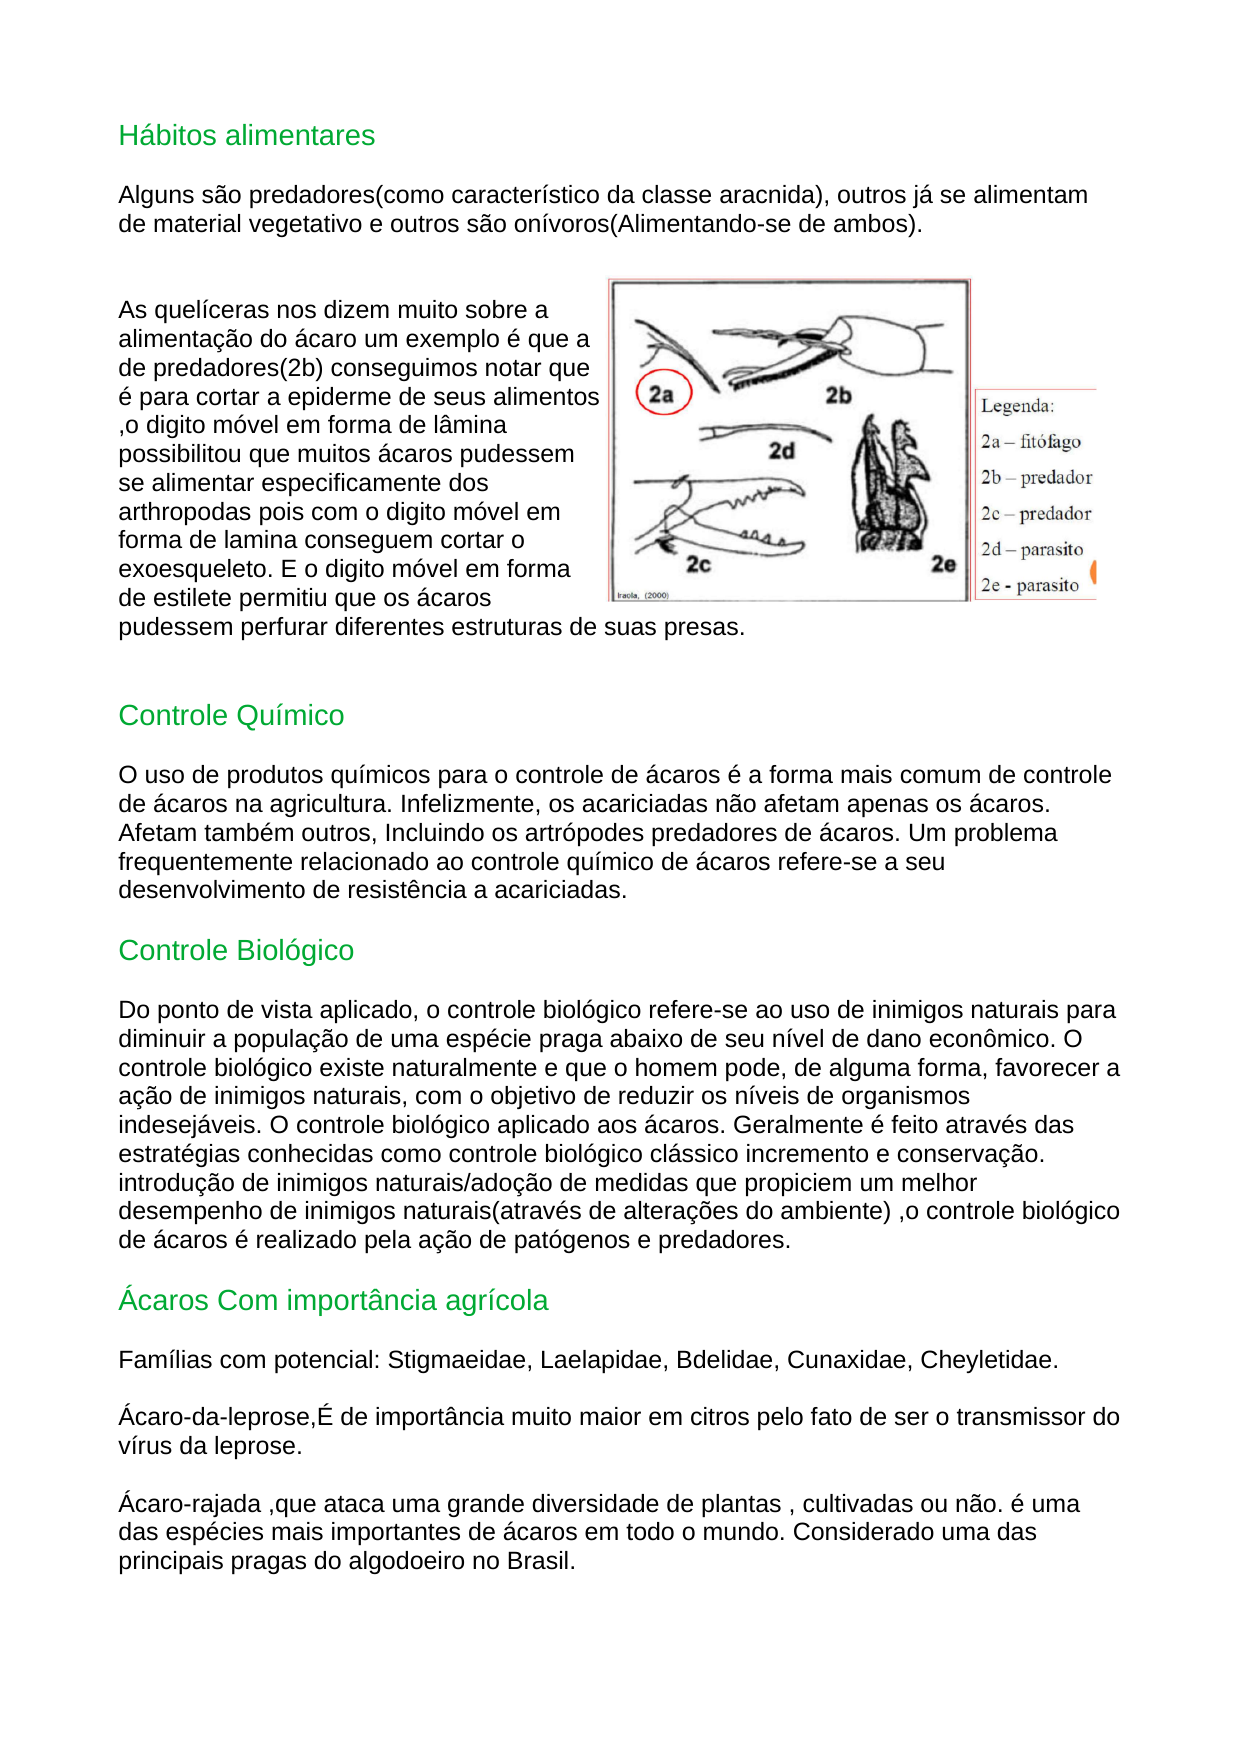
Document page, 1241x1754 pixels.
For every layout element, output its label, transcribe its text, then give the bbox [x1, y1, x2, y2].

text Controle Químico [118, 698, 1122, 731]
text Do ponto de vista aplicado, o controle biológico refere-se ao uso de inimigos naturais para diminuir a população de uma espécie praga abaixo de seu nível de dano econômico. O controle biológico existe naturalmente e que o homem pode, de alguma forma, favorecer a ação de inimigos naturais, com o objetivo de reduzir os níveis de organismos indesejáveis. O controle biológico aplicado aos ácaros. Geralmente é feito através das estratégias conhecidas como controle biológico clássico incremento e conservação. introdução de inimigos naturais/adoção de medidas que propiciem um melhor desempenho de inimigos naturais(através de alterações do ambiente) ,o controle biológico de ácaros é realizado pela ação de patógenos e predadores. [118, 995, 1122, 1254]
text O uso de produtos químicos para o controle de ácaros é a forma mais comum de controle de ácaros na agricultura. Infelizmente, os acariciadas não afetam apenas os ácaros. Afetam também outros, Incluindo os artrópodes predadores de ácaros. Um problema frequentemente relacionado ao controle químico de ácaros refere-se a seu desenvolvimento de resistência a acariciadas. [118, 760, 1122, 904]
picture [605, 275, 1102, 604]
text Ácaro-rajada ,que ataca uma grande diversidade de plantas , cultivadas ou não. é uma das espécies mais importantes de ácaros em todo o mundo. Considerado uma das principais pragas do algodoeiro no Brasil. [118, 1488, 1122, 1575]
text Controle Biológico [118, 933, 1122, 966]
text Famílias com potencial: Stigmaeidae, Laelapidae, Bdelidae, Cunaxidae, Cheyletidae. [118, 1345, 1122, 1373]
text Hábitos alimentares [118, 118, 1122, 152]
text As quelíceras nos dizem muito sobre a alimentação do ácaro um exemplo é que a de predadores(2b) conseguimos notar que é para cortar a epiderme de seus alimentos ,o digito móvel em forma de lâmina possibilitou que muitos ácaros pudessem se alimentar especificamente dos arthropodas pois com o digito móvel em forma de lamina conseguem cortar o exoesqueleto. E o digito móvel em forma de estilete permitiu que os ácaros pudessem perfurar diferentes estruturas de suas presas. [118, 295, 1122, 640]
text Ácaro-da-leprose,É de importância muito maior em citros pelo fato de ser o transmissor do vírus da leprose. [118, 1402, 1122, 1460]
text Alguns são predadores(como característico da classe aracnida), outros já se alimentam de material vegetativo e outros são onívoros(Alimentando-se de ambos). [118, 180, 1122, 238]
text Ácaros Com importância agrícola [118, 1282, 1122, 1316]
